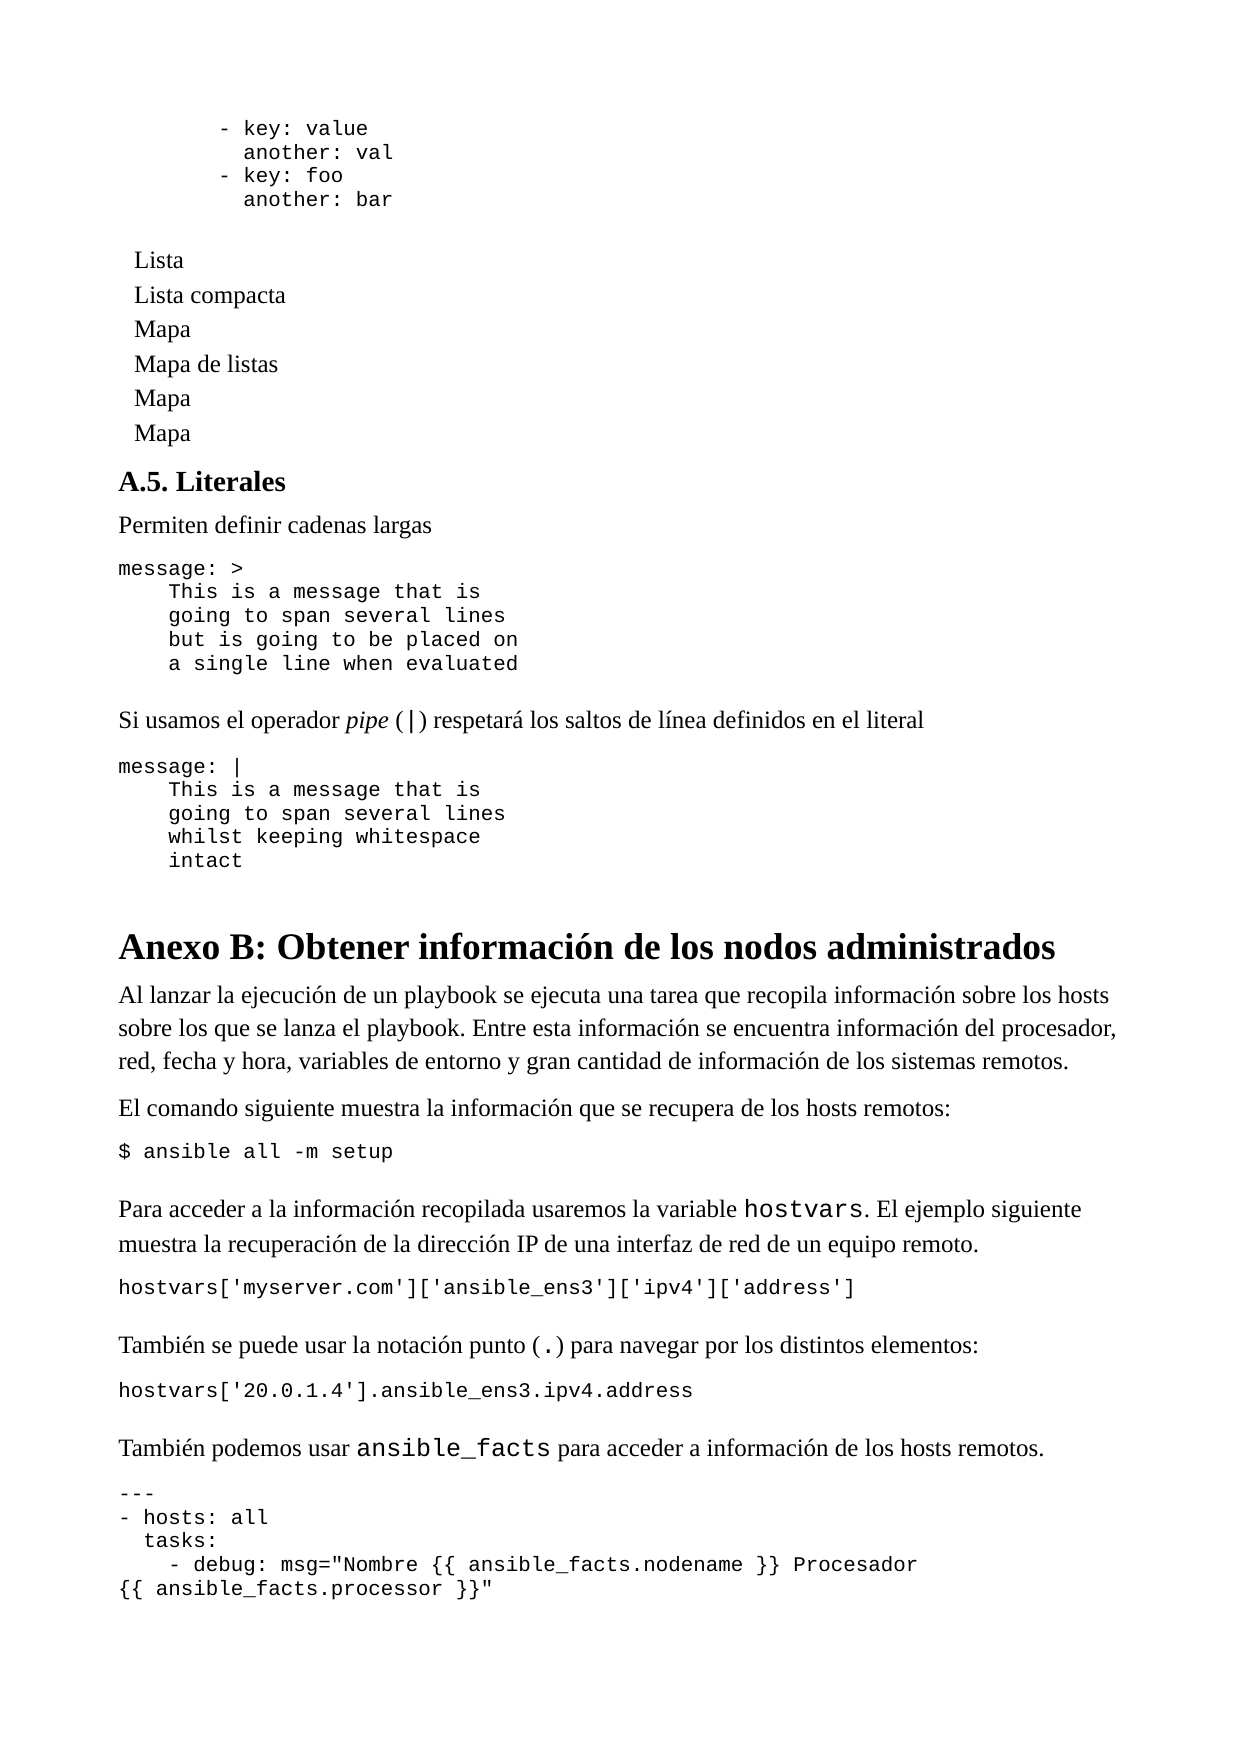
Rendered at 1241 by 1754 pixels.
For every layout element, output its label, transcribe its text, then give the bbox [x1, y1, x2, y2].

text También se puede usar la notación punto (.) para navegar por los distintos elementos: [118, 1330, 1122, 1361]
text intact [118, 850, 1122, 874]
text - hosts: all [118, 1507, 1122, 1530]
text - key: value [118, 118, 1122, 142]
text whilst keeping whitespace [118, 827, 1122, 850]
table_cell [118, 346, 131, 381]
text This is a message that is [118, 582, 1122, 605]
subtitle Anexo B: Obtener información de los nodos administrados [118, 924, 1122, 967]
text tasks: [118, 1530, 1122, 1554]
table_cell Mapa [131, 311, 298, 346]
text - key: foo [118, 165, 1122, 189]
table_cell Mapa [131, 381, 298, 415]
text --- [118, 1483, 1122, 1507]
subtitle A.5. Literales [118, 464, 1122, 498]
text hostvars['20.0.1.4'].ansible_ens3.ipv4.address [118, 1380, 1122, 1404]
text a single line when evaluated [118, 652, 1122, 676]
text Si usamos el operador pipe (|) respetará los saltos de línea definidos en el literal [118, 706, 1122, 736]
table_header [118, 242, 131, 277]
table_header Lista [131, 242, 298, 277]
text $ ansible all -m setup [118, 1141, 1122, 1165]
text another: bar [118, 189, 1122, 213]
text going to span several lines [118, 605, 1122, 629]
table_cell [118, 415, 131, 450]
table_cell [118, 381, 131, 415]
table_cell [118, 277, 131, 311]
text message: | [118, 756, 1122, 779]
text Al lanzar la ejecución de un playbook se ejecuta una tarea que recopila información sobre los hosts sobre los que se lanza el playbook. Entre esta información se encuentra información del procesador, red, fecha y hora, variables de entorno y gran cantidad de información de los sistemas remotos. [118, 980, 1122, 1074]
text Permiten definir cadenas largas [118, 510, 1122, 539]
text También podemos usar ansible_facts para acceder a información de los hosts remotos. [118, 1433, 1122, 1464]
text El comando siguiente muestra la información que se recupera de los hosts remotos: [118, 1093, 1122, 1122]
text another: val [118, 142, 1122, 165]
text - debug: msg="Nombre {{ ansible_facts.nodename }} Procesador {{ ansible_facts.processor }}" [118, 1554, 1122, 1601]
table_cell Mapa [131, 415, 298, 450]
table_cell [118, 311, 131, 346]
text hostvars['myserver.com']['ansible_ens3']['ipv4']['address'] [118, 1277, 1122, 1301]
text going to span several lines [118, 803, 1122, 827]
text but is going to be placed on [118, 629, 1122, 652]
text message: > [118, 558, 1122, 582]
text This is a message that is [118, 779, 1122, 803]
text Para acceder a la información recopilada usaremos la variable hostvars. El ejemplo siguiente muestra la recuperación de la dirección IP de una interfaz de red de un equipo remoto. [118, 1194, 1122, 1258]
table_cell Mapa de listas [131, 346, 298, 381]
table_cell Lista compacta [131, 277, 298, 311]
